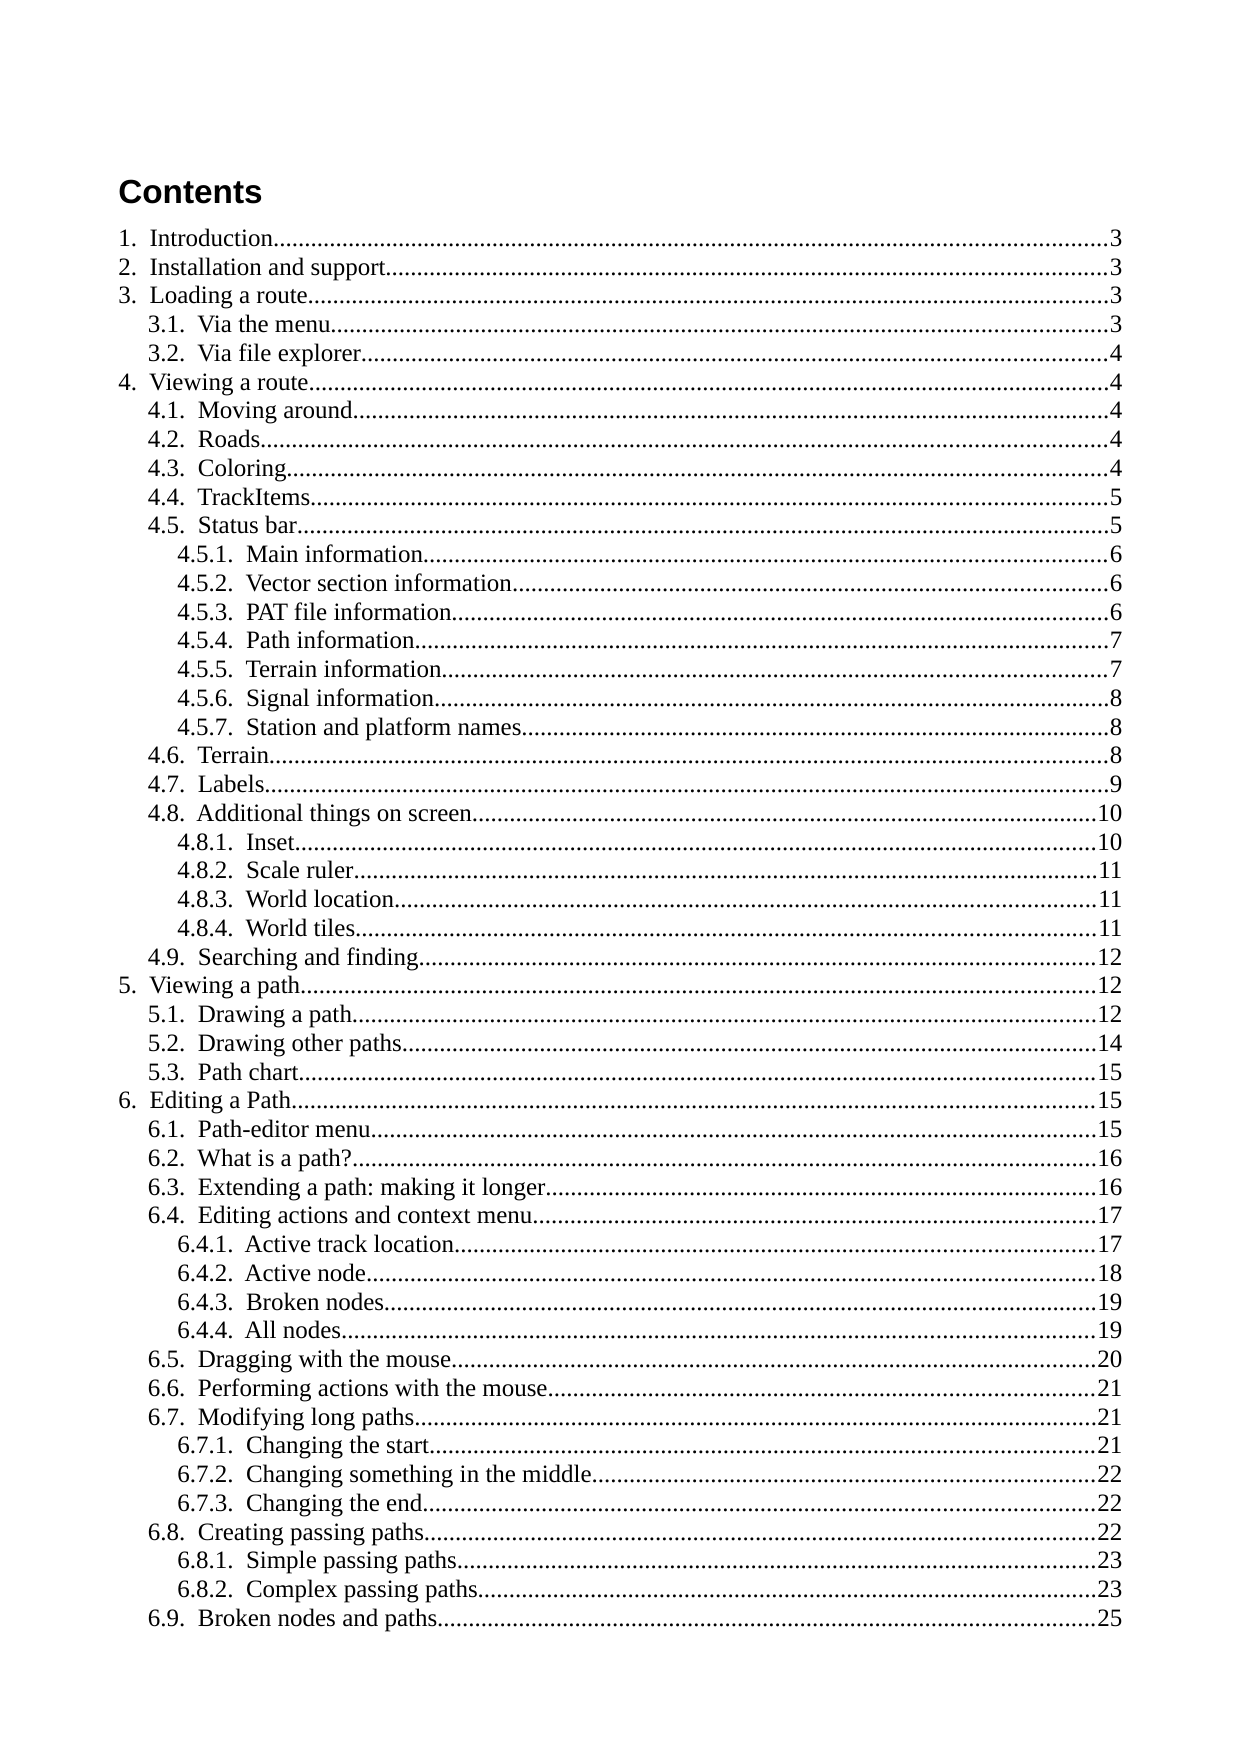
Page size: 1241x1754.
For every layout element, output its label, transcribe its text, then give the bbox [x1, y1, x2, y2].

text 6.9. Broken nodes and paths 25 [148, 1603, 1122, 1632]
text 5.2. Drawing other paths 14 [148, 1028, 1122, 1057]
text 4.9. Searching and finding 12 [148, 942, 1122, 970]
text 3.1. Via the menu 3 [148, 309, 1122, 338]
text 6.8.1. Simple passing paths 23 [177, 1545, 1122, 1574]
text 4.2. Roads 4 [148, 424, 1122, 453]
text 5.1. Drawing a path 12 [148, 999, 1122, 1028]
text 6. Editing a Path 15 [118, 1085, 1122, 1114]
text 4.5. Status bar 5 [148, 510, 1122, 539]
text 4.7. Labels 9 [148, 769, 1122, 798]
text 6.1. Path-editor menu 15 [148, 1114, 1122, 1143]
text 4.1. Moving around 4 [148, 395, 1122, 424]
text 6.3. Extending a path: making it longer 16 [148, 1172, 1122, 1200]
text 4.4. TrackItems 5 [148, 482, 1122, 510]
text 4.5.6. Signal information 8 [177, 683, 1122, 712]
text 6.7.3. Changing the end 22 [177, 1488, 1122, 1517]
text 3. Loading a route 3 [118, 280, 1122, 309]
text 5. Viewing a path 12 [118, 970, 1122, 999]
text 4.5.7. Station and platform names 8 [177, 712, 1122, 740]
text 6.4.4. All nodes 19 [177, 1315, 1122, 1344]
text 4.8. Additional things on screen 10 [148, 798, 1122, 827]
text 4.8.4. World tiles 11 [177, 913, 1122, 942]
text 1. Introduction 3 [118, 223, 1122, 252]
text 4.6. Terrain 8 [148, 740, 1122, 769]
text 4.5.5. Terrain information 7 [177, 654, 1122, 683]
text 6.8.2. Complex passing paths 23 [177, 1574, 1122, 1603]
text 6.6. Performing actions with the mouse 21 [148, 1373, 1122, 1402]
text 4.5.3. PAT file information 6 [177, 597, 1122, 625]
text 6.4. Editing actions and context menu 17 [148, 1200, 1122, 1229]
text 4.8.1. Inset 10 [177, 827, 1122, 855]
text 4.5.4. Path information 7 [177, 625, 1122, 654]
text 6.4.3. Broken nodes 19 [177, 1287, 1122, 1315]
text 2. Installation and support 3 [118, 252, 1122, 280]
text 6.8. Creating passing paths 22 [148, 1517, 1122, 1545]
text 6.7.2. Changing something in the middle 22 [177, 1459, 1122, 1488]
text 4.8.3. World location 11 [177, 884, 1122, 913]
text 6.7.1. Changing the start 21 [177, 1430, 1122, 1459]
text 4.5.1. Main information 6 [177, 539, 1122, 568]
text 6.7. Modifying long paths 21 [148, 1402, 1122, 1430]
text 4.3. Coloring 4 [148, 453, 1122, 482]
text 6.4.1. Active track location 17 [177, 1229, 1122, 1258]
text 4.8.2. Scale ruler 11 [177, 855, 1122, 884]
text 6.4.2. Active node 18 [177, 1258, 1122, 1287]
text 3.2. Via file explorer 4 [148, 338, 1122, 367]
text 4. Viewing a route 4 [118, 367, 1122, 395]
text 5.3. Path chart 15 [148, 1057, 1122, 1085]
text 4.5.2. Vector section information 6 [177, 568, 1122, 597]
text 6.2. What is a path? 16 [148, 1143, 1122, 1172]
text 6.5. Dragging with the mouse 20 [148, 1344, 1122, 1373]
subtitle Contents [118, 172, 1122, 210]
